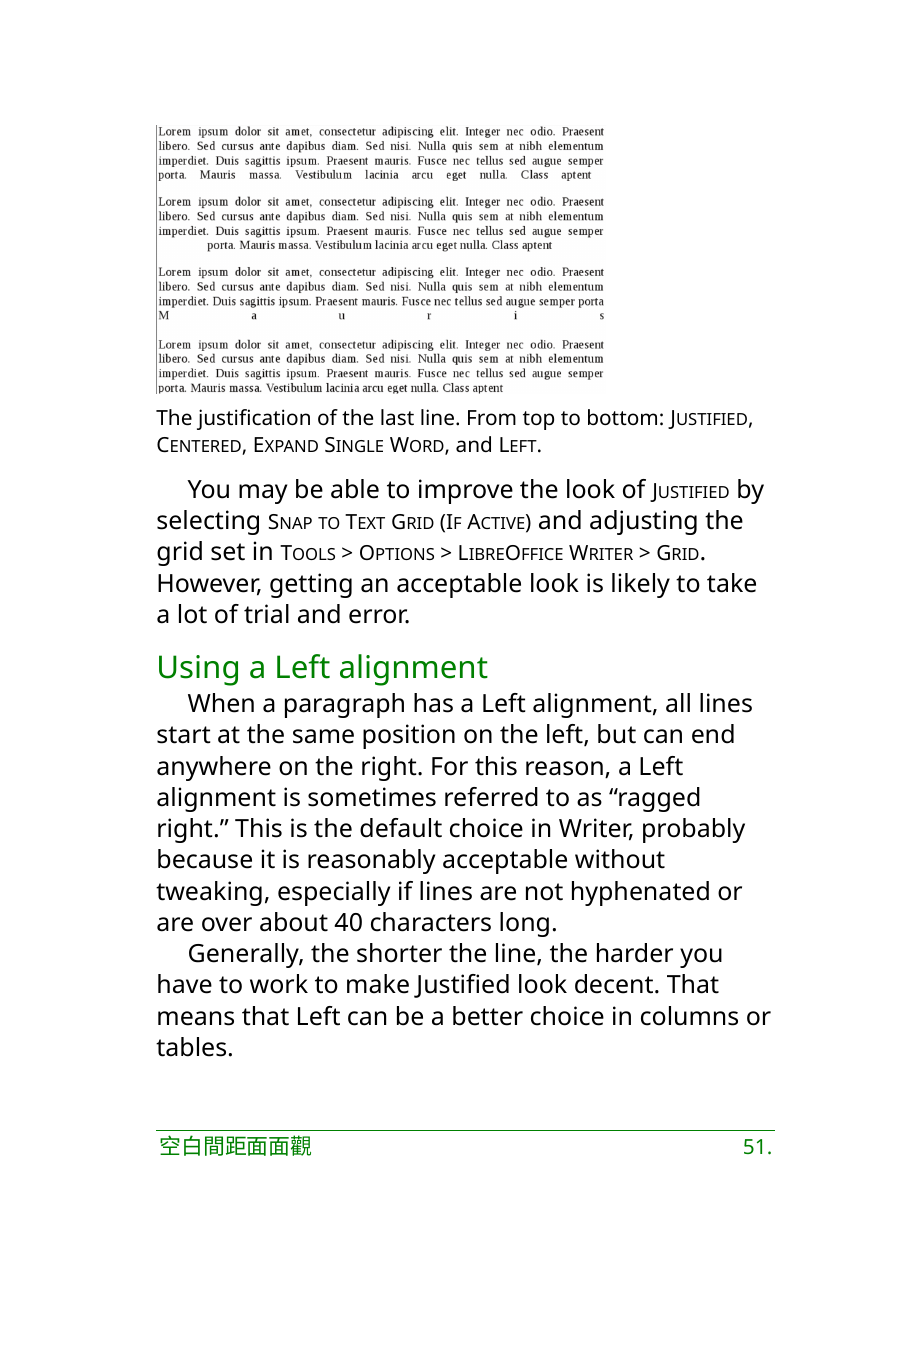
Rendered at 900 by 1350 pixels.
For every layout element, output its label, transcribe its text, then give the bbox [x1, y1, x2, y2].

table_cell The justification of the last line. From top to bottom: Justified, Centered, Expand Single Word, and Left. [156, 396, 775, 458]
text You may be able to improve the look of Justified by selecting Snap to Text Grid (If Active) and adjusting the grid set in Tools > Options > LibreOffice Writer > Grid. However, getting an acceptable look is likely to take a lot of trial and error. [156, 473, 775, 629]
picture [156, 125, 607, 394]
subtitle Using a Left alignment [156, 645, 775, 688]
table_header [607, 125, 775, 393]
text When a paragraph has a Left alignment, all lines start at the same position on the left, but can end anywhere on the right. For this reason, a Left alignment is sometimes referred to as “ragged right.” This is the default choice in Writer, probably because it is reasonably acceptable without tweaking, especially if lines are not hyphenated or are over about 40 characters long. [156, 688, 775, 938]
text Generally, the shorter the line, the harder you have to work to make Justified look decent. That means that Left can be a better choice in columns or tables. [156, 938, 775, 1063]
